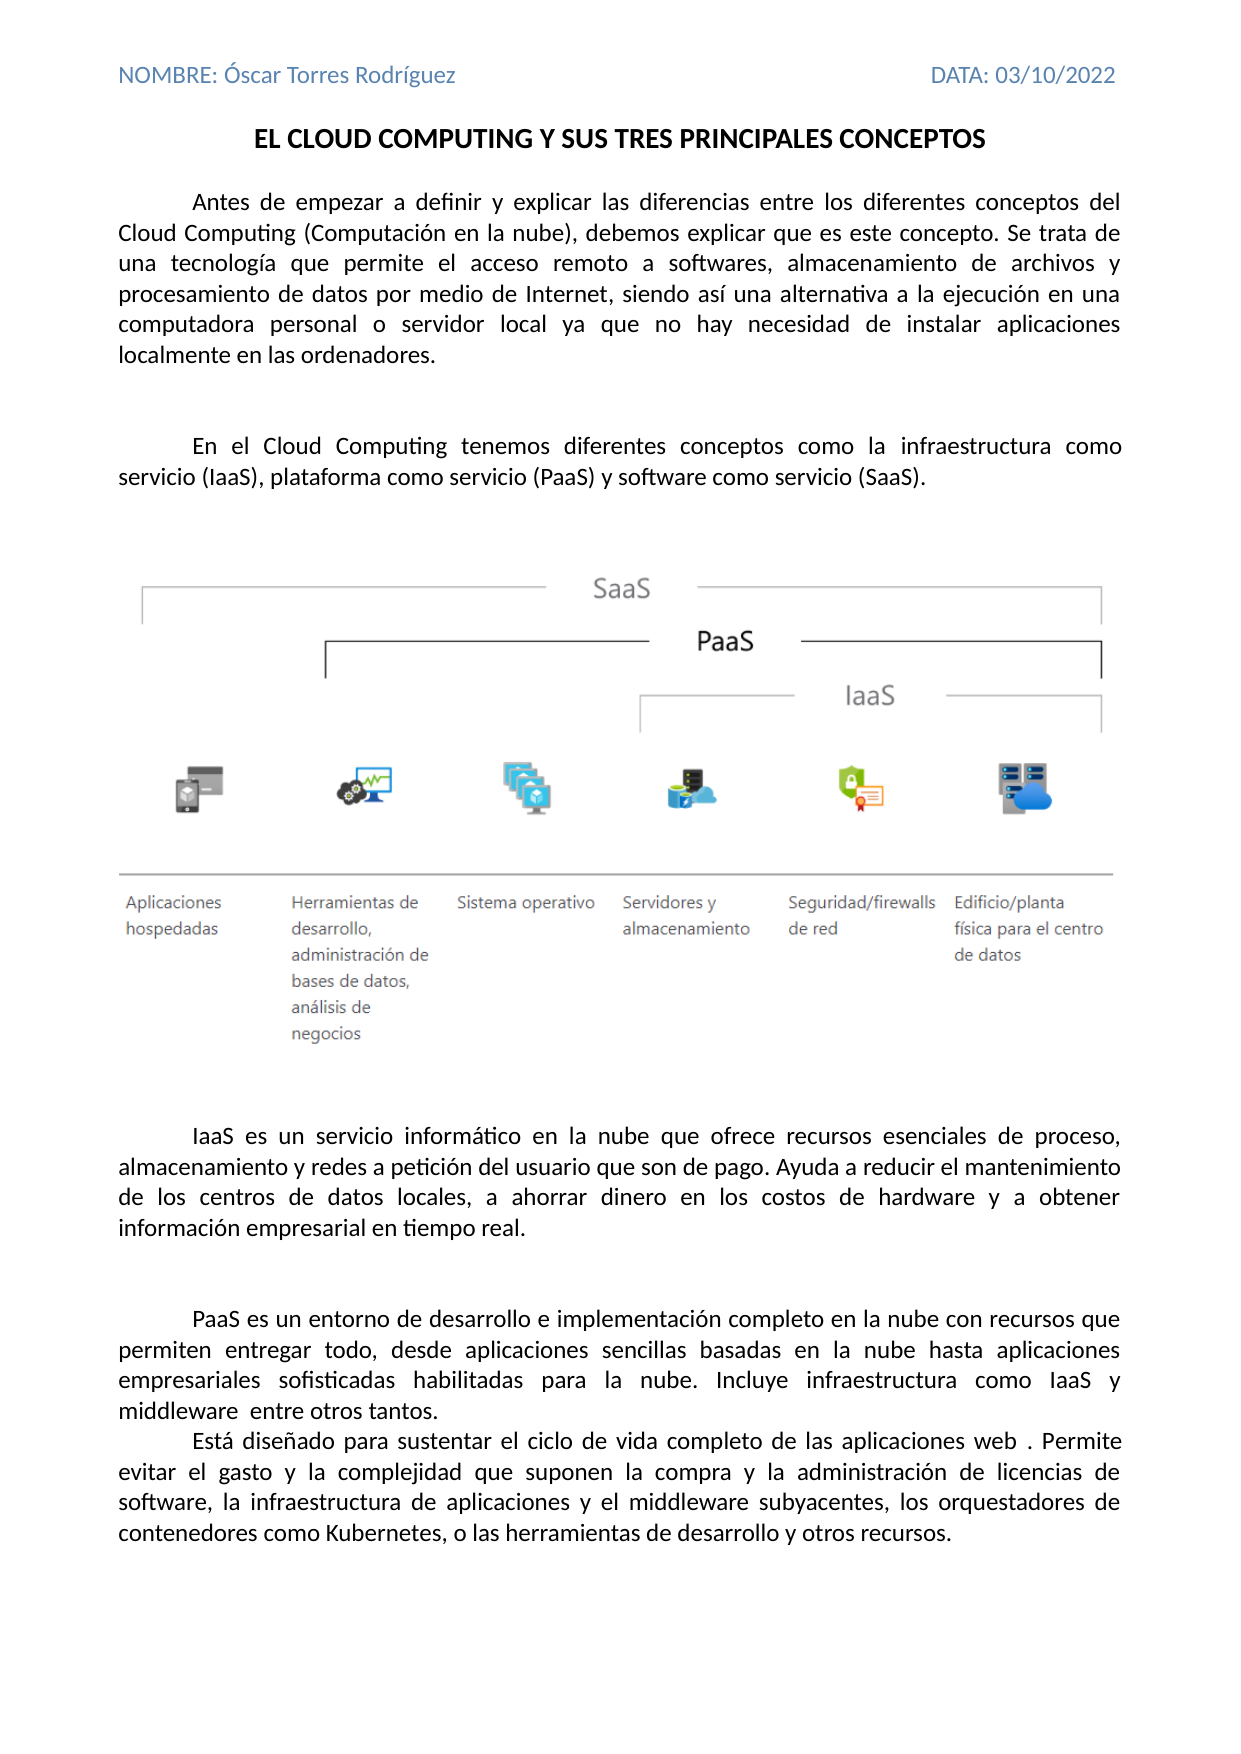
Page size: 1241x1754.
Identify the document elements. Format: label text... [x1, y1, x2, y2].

text IaaS es un servicio informático en la nube que ofrece recursos esenciales de proceso, almacenamiento y redes a petición del usuario que son de pago. Ayuda a reducir el mantenimiento de los centros de datos locales, a ahorrar dinero en los costos de hardware y a obtener información empresarial en tiempo real. [118, 1120, 1122, 1242]
text PaaS es un entorno de desarrollo e implementación completo en la nube con recursos que permiten entregar todo, desde aplicaciones sencillas basadas en la nube hasta aplicaciones empresariales sofisticadas habilitadas para la nube. Incluye infraestructura como IaaS y middleware entre otros tantos. [118, 1303, 1122, 1425]
text En el Cloud Computing tenemos diferentes conceptos como la infraestructura como servicio (IaaS), plataforma como servicio (PaaS) y software como servicio (SaaS). [118, 430, 1122, 491]
picture [118, 548, 1123, 1059]
text EL CLOUD COMPUTING Y SUS TRES PRINCIPALES CONCEPTOS [118, 120, 1122, 156]
text Está diseñado para sustentar el ciclo de vida completo de las aplicaciones web . Permite evitar el gasto y la complejidad que suponen la compra y la administración de licencias de software, la infraestructura de aplicaciones y el middleware subyacentes, los orquestadores de contenedores como Kubernetes, o las herramientas de desarrollo y otros recursos. [118, 1425, 1122, 1547]
text Antes de empezar a definir y explicar las diferencias entre los diferentes conceptos del Cloud Computing (Computación en la nube), debemos explicar que es este concepto. Se trata de una tecnología que permite el acceso remoto a softwares, almacenamiento de archivos y procesamiento de datos por medio de Internet, siendo así una alternativa a la ejecución en una computadora personal o servidor local ya que no hay necesidad de instalar aplicaciones localmente en las ordenadores. [118, 186, 1122, 369]
text NOMBRE: Óscar Torres Rodríguez DATA: 03/10/2022 [118, 59, 1122, 89]
